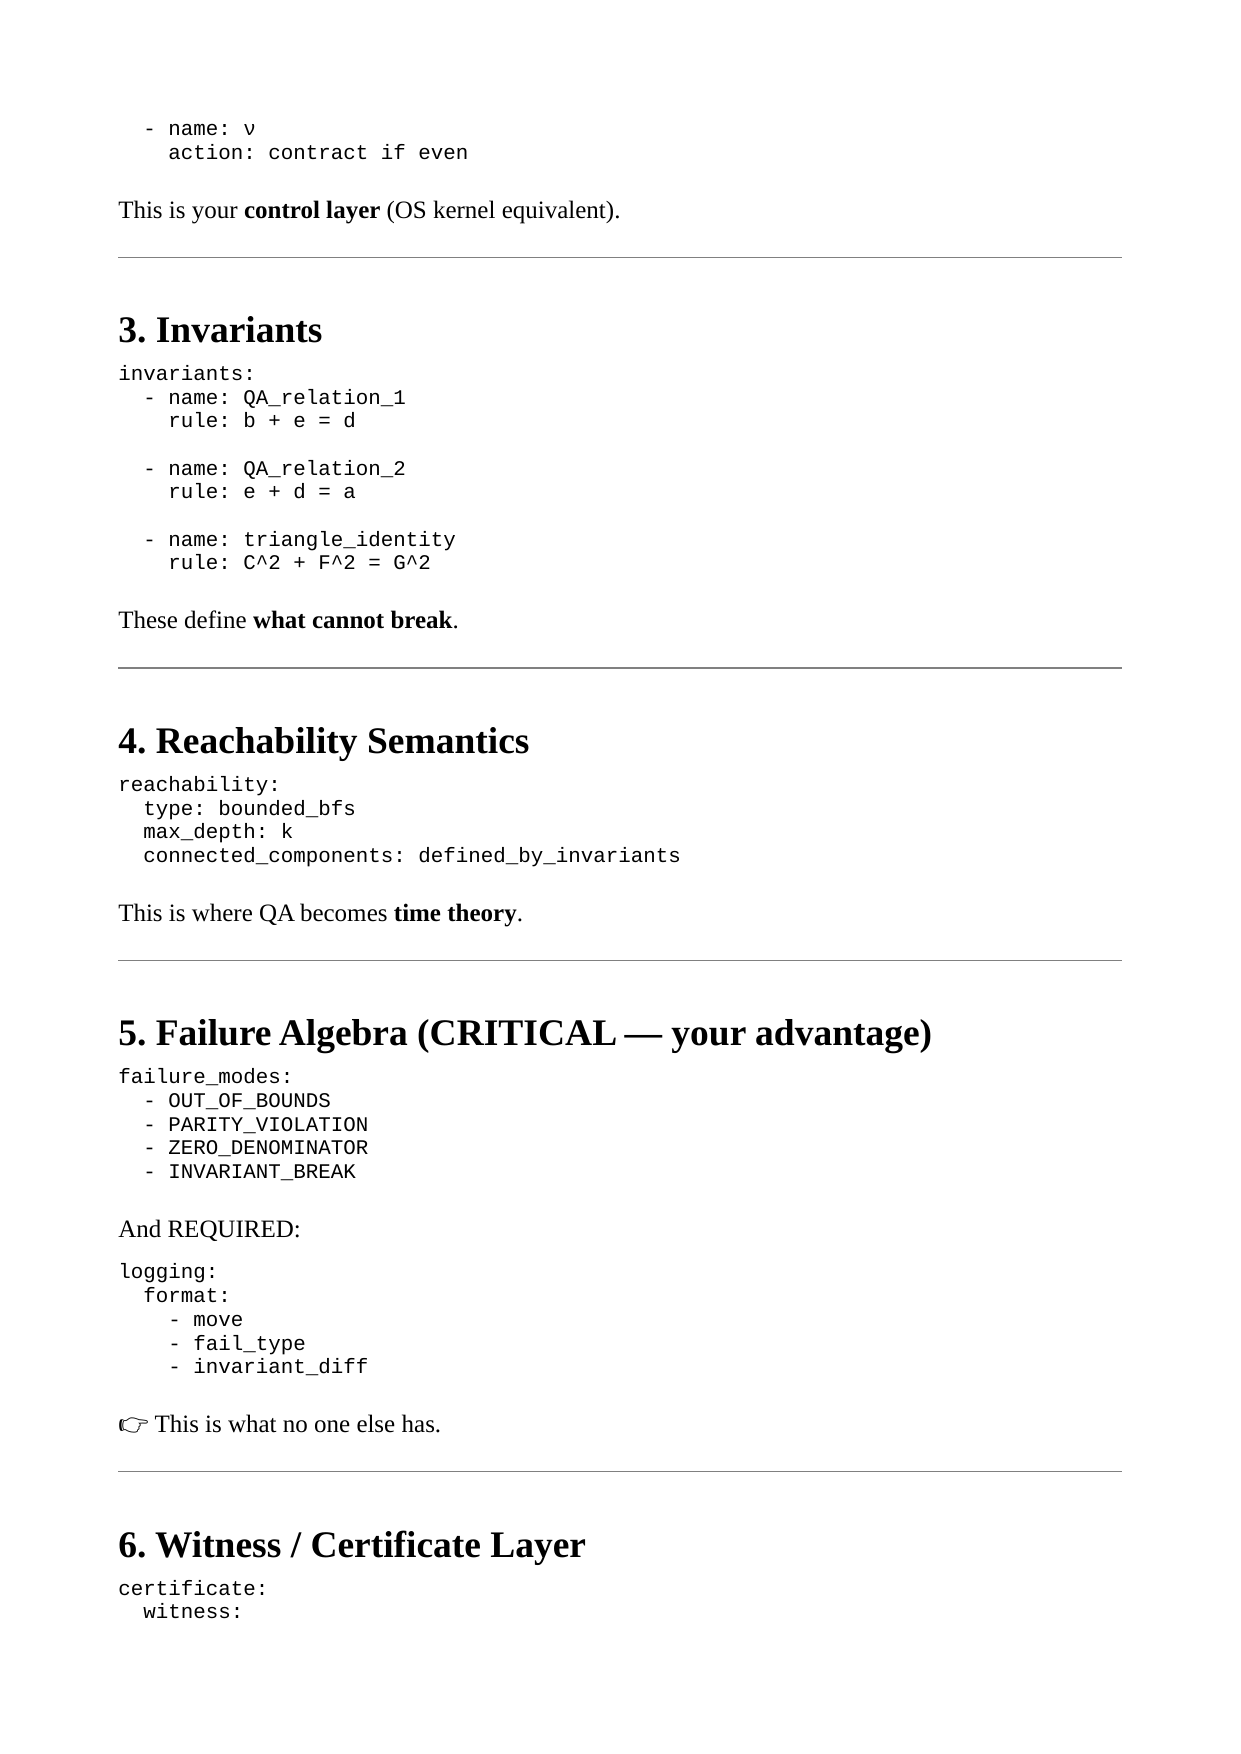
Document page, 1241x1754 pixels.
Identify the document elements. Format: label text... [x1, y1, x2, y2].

text max_depth: k [118, 821, 1122, 845]
text invariants: [118, 363, 1122, 387]
text rule: C^2 + F^2 = G^2 [118, 552, 1122, 576]
text certificate: [118, 1578, 1122, 1601]
text failure_modes: [118, 1066, 1122, 1090]
text rule: e + d = a [118, 481, 1122, 505]
text - OUT_OF_BOUNDS [118, 1090, 1122, 1113]
subtitle 5. Failure Algebra (CRITICAL — your advantage) [118, 1011, 1122, 1054]
text connected_components: defined_by_invariants [118, 845, 1122, 868]
text - invariant_diff [118, 1356, 1122, 1380]
text This is your control layer (OS kernel equivalent). [118, 195, 1122, 224]
text - name: triangle_identity [118, 529, 1122, 552]
text type: bounded_bfs [118, 797, 1122, 821]
text rule: b + e = d [118, 411, 1122, 434]
subtitle 6. Witness / Certificate Layer [118, 1522, 1122, 1565]
subtitle 4. Reachability Semantics [118, 718, 1122, 761]
text This is where QA becomes time theory. [118, 898, 1122, 927]
text - name: QA_relation_1 [118, 387, 1122, 411]
text logging: [118, 1262, 1122, 1285]
text - move [118, 1309, 1122, 1332]
text - name: QA_relation_2 [118, 458, 1122, 481]
subtitle 3. Invariants [118, 308, 1122, 351]
text - INVARIANT_BREAK [118, 1161, 1122, 1184]
text reachability: [118, 774, 1122, 797]
text action: contract if even [118, 142, 1122, 165]
text 👉 This is what no one else has. [118, 1409, 1122, 1438]
text - fail_type [118, 1332, 1122, 1356]
text - PARITY_VIOLATION [118, 1113, 1122, 1137]
text - ZERO_DENOMINATOR [118, 1137, 1122, 1161]
text format: [118, 1285, 1122, 1309]
text - name: ν [118, 118, 1122, 142]
text witness: [118, 1601, 1122, 1625]
text These define what cannot break. [118, 606, 1122, 634]
text And REQUIRED: [118, 1214, 1122, 1243]
